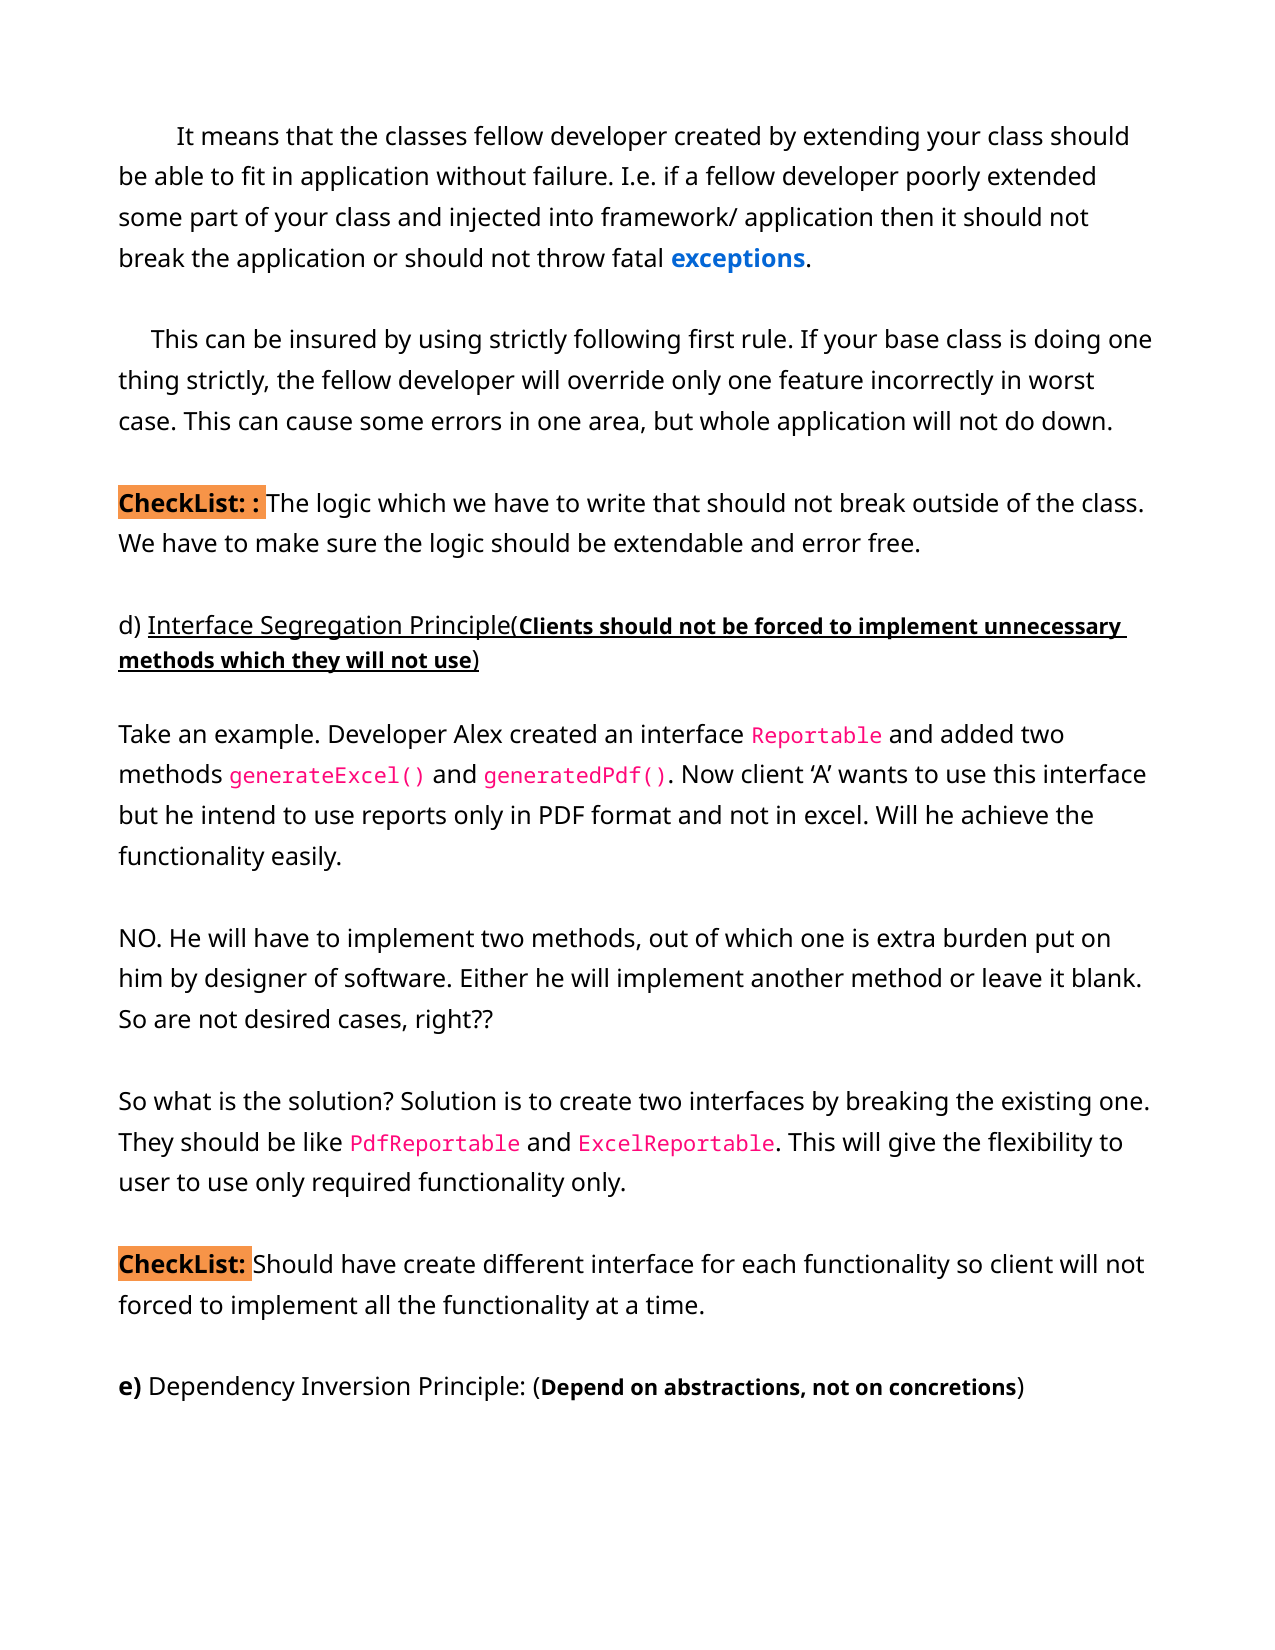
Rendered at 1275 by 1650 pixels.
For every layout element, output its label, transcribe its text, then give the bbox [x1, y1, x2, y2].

text Take an example. Developer Alex created an interface Reportable and added two methods generateExcel() and generatedPdf(). Now client ‘A’ wants to use this interface but he intend to use reports only in PDF format and not in excel. Will he achieve the functionality easily. [118, 716, 1157, 873]
text So what is the solution? Solution is to create two interfaces by breaking the existing one. They should be like PdfReportable and ExcelReportable. This will give the flexibility to user to use only required functionality only. [118, 1083, 1157, 1199]
text NO. He will have to implement two methods, out of which one is extra burden put on him by designer of software. Either he will implement another method or leave it blank. So are not desired cases, right?? [118, 920, 1157, 1036]
text It means that the classes fellow developer created by extending your class should be able to fit in application without failure. I.e. if a fellow developer poorly extended some part of your class and injected into framework/ application then it should not break the application or should not throw fatal exceptions. [118, 118, 1157, 275]
subtitle d) Interface Segregation Principle(Clients should not be forced to implement unnecessary methods which they will not use) [118, 607, 1157, 676]
text CheckList: Should have create different interface for each functionality so client will not forced to implement all the functionality at a time. [118, 1246, 1157, 1321]
text This can be insured by using strictly following first rule. If your base class is doing one thing strictly, the fellow developer will override only one feature incorrectly in worst case. This can cause some errors in one area, but whole application will not do down. [118, 322, 1157, 438]
text e) Dependency Inversion Principle: (Depend on abstractions, not on concretions) [118, 1369, 1157, 1403]
text CheckList: : The logic which we have to write that should not break outside of the class. We have to make sure the logic should be extendable and error free. [118, 485, 1157, 560]
